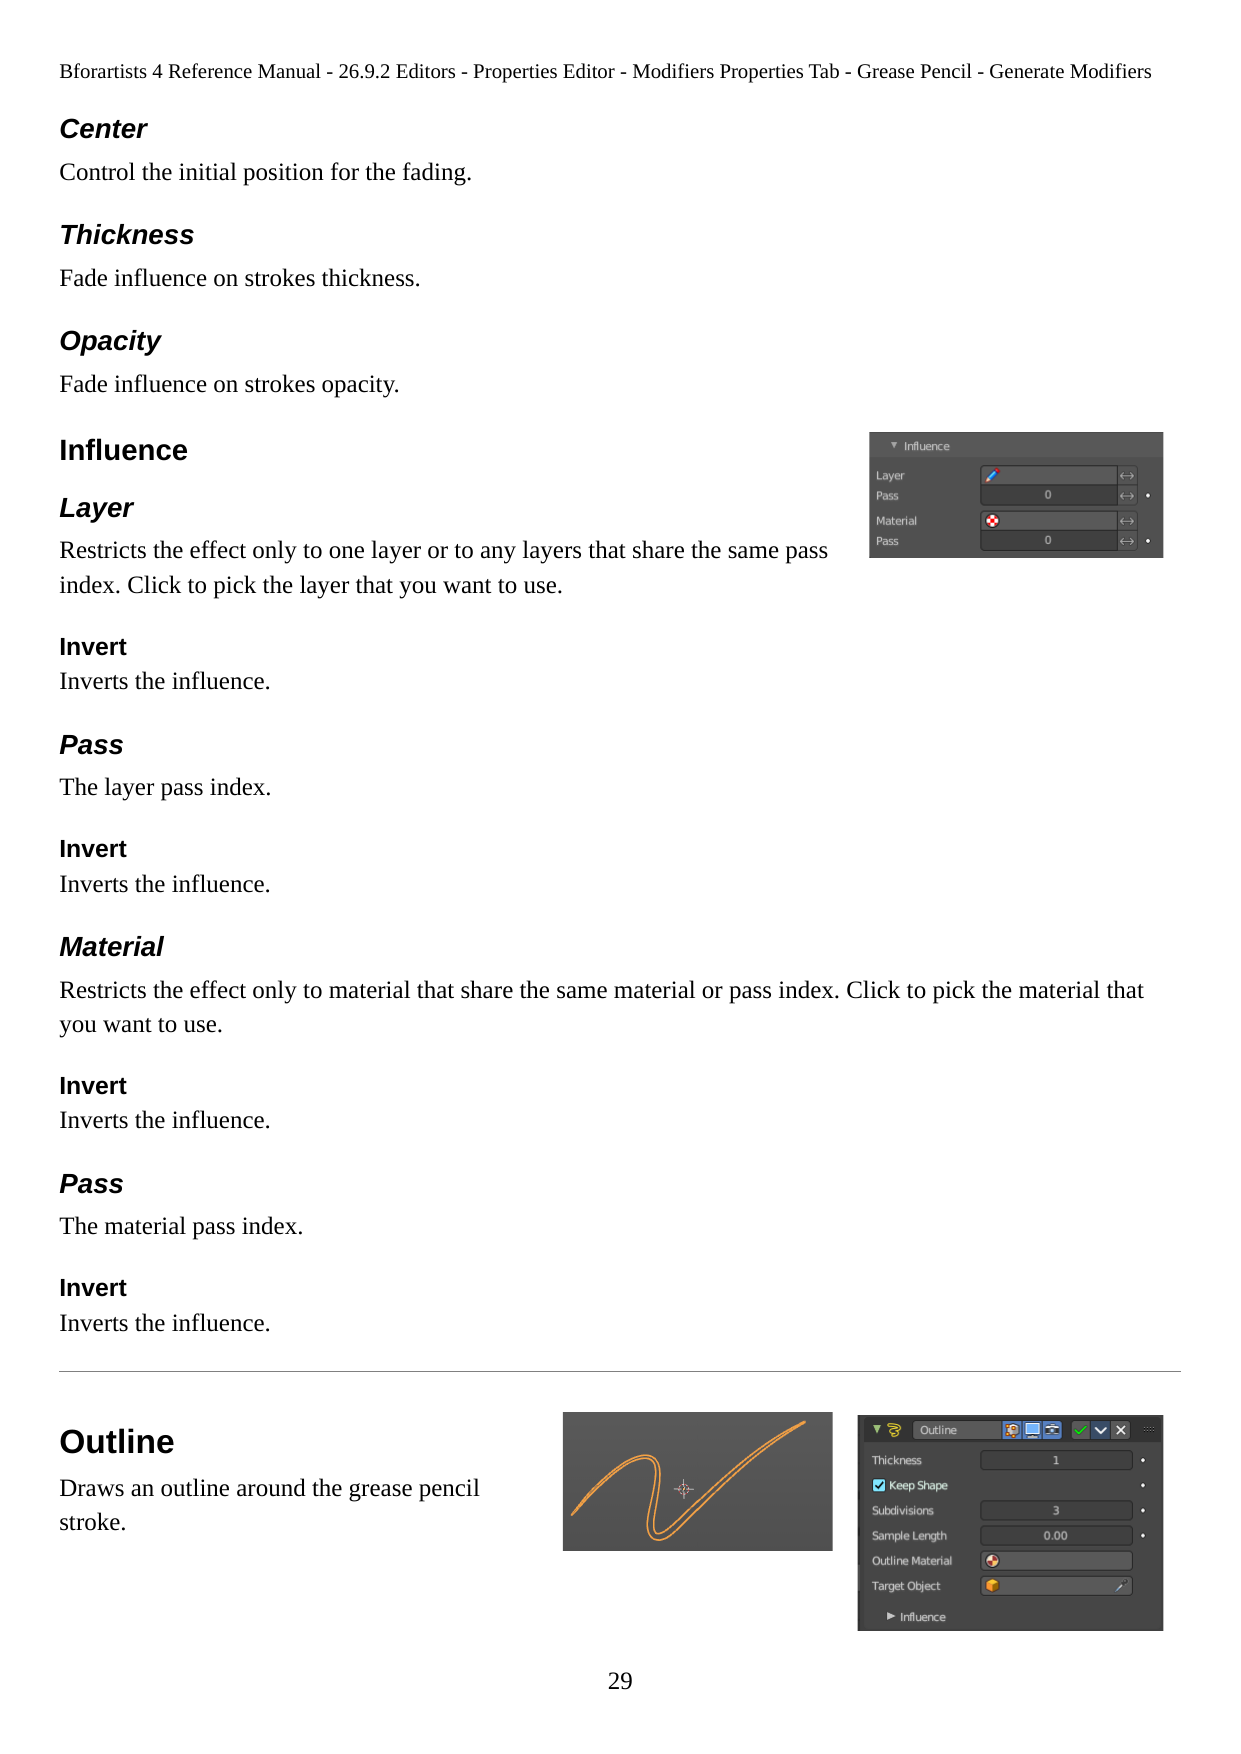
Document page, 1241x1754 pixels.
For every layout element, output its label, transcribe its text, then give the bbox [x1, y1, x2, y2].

subtitle [1164, 491, 1181, 523]
subtitle Opacity [59, 324, 1181, 356]
text Inverts the influence. [59, 666, 1181, 695]
text Fade influence on strokes opacity. [59, 369, 1181, 398]
text Draws an outline around the grease pencil stroke. [59, 1473, 562, 1536]
subtitle [1164, 432, 1181, 466]
text The layer pass index. [59, 772, 1181, 801]
text Restricts the effect only to material that share the same material or pass index. Click to pick the material that you want to use. [59, 975, 1181, 1038]
subtitle Invert [59, 632, 1181, 660]
subtitle Pass [59, 728, 1181, 760]
subtitle Pass [59, 1167, 1181, 1199]
text Inverts the influence. [59, 1106, 1181, 1134]
subtitle Influence [59, 432, 869, 466]
subtitle Invert [59, 834, 1181, 862]
text Fade influence on strokes thickness. [59, 263, 1181, 292]
subtitle Invert [59, 1071, 1181, 1099]
text The material pass index. [59, 1211, 1181, 1240]
subtitle Material [59, 930, 1181, 962]
subtitle Invert [59, 1273, 1181, 1302]
text Inverts the influence. [59, 1308, 1181, 1337]
text Restricts the effect only to one layer or to any layers that share the same pass index. Click to pick the layer that you want to use. [59, 536, 1181, 599]
subtitle Layer [59, 491, 869, 523]
text [833, 1473, 857, 1536]
text Inverts the influence. [59, 869, 1181, 897]
text Control the initial position for the fading. [59, 157, 1181, 186]
subtitle Thickness [59, 218, 1181, 250]
subtitle Outline [59, 1422, 562, 1461]
picture [562, 1412, 833, 1551]
subtitle [1164, 1422, 1181, 1461]
subtitle [833, 1422, 857, 1461]
picture [857, 1415, 1164, 1631]
picture [869, 432, 1164, 558]
subtitle Center [59, 113, 1181, 144]
text [1164, 1473, 1181, 1536]
